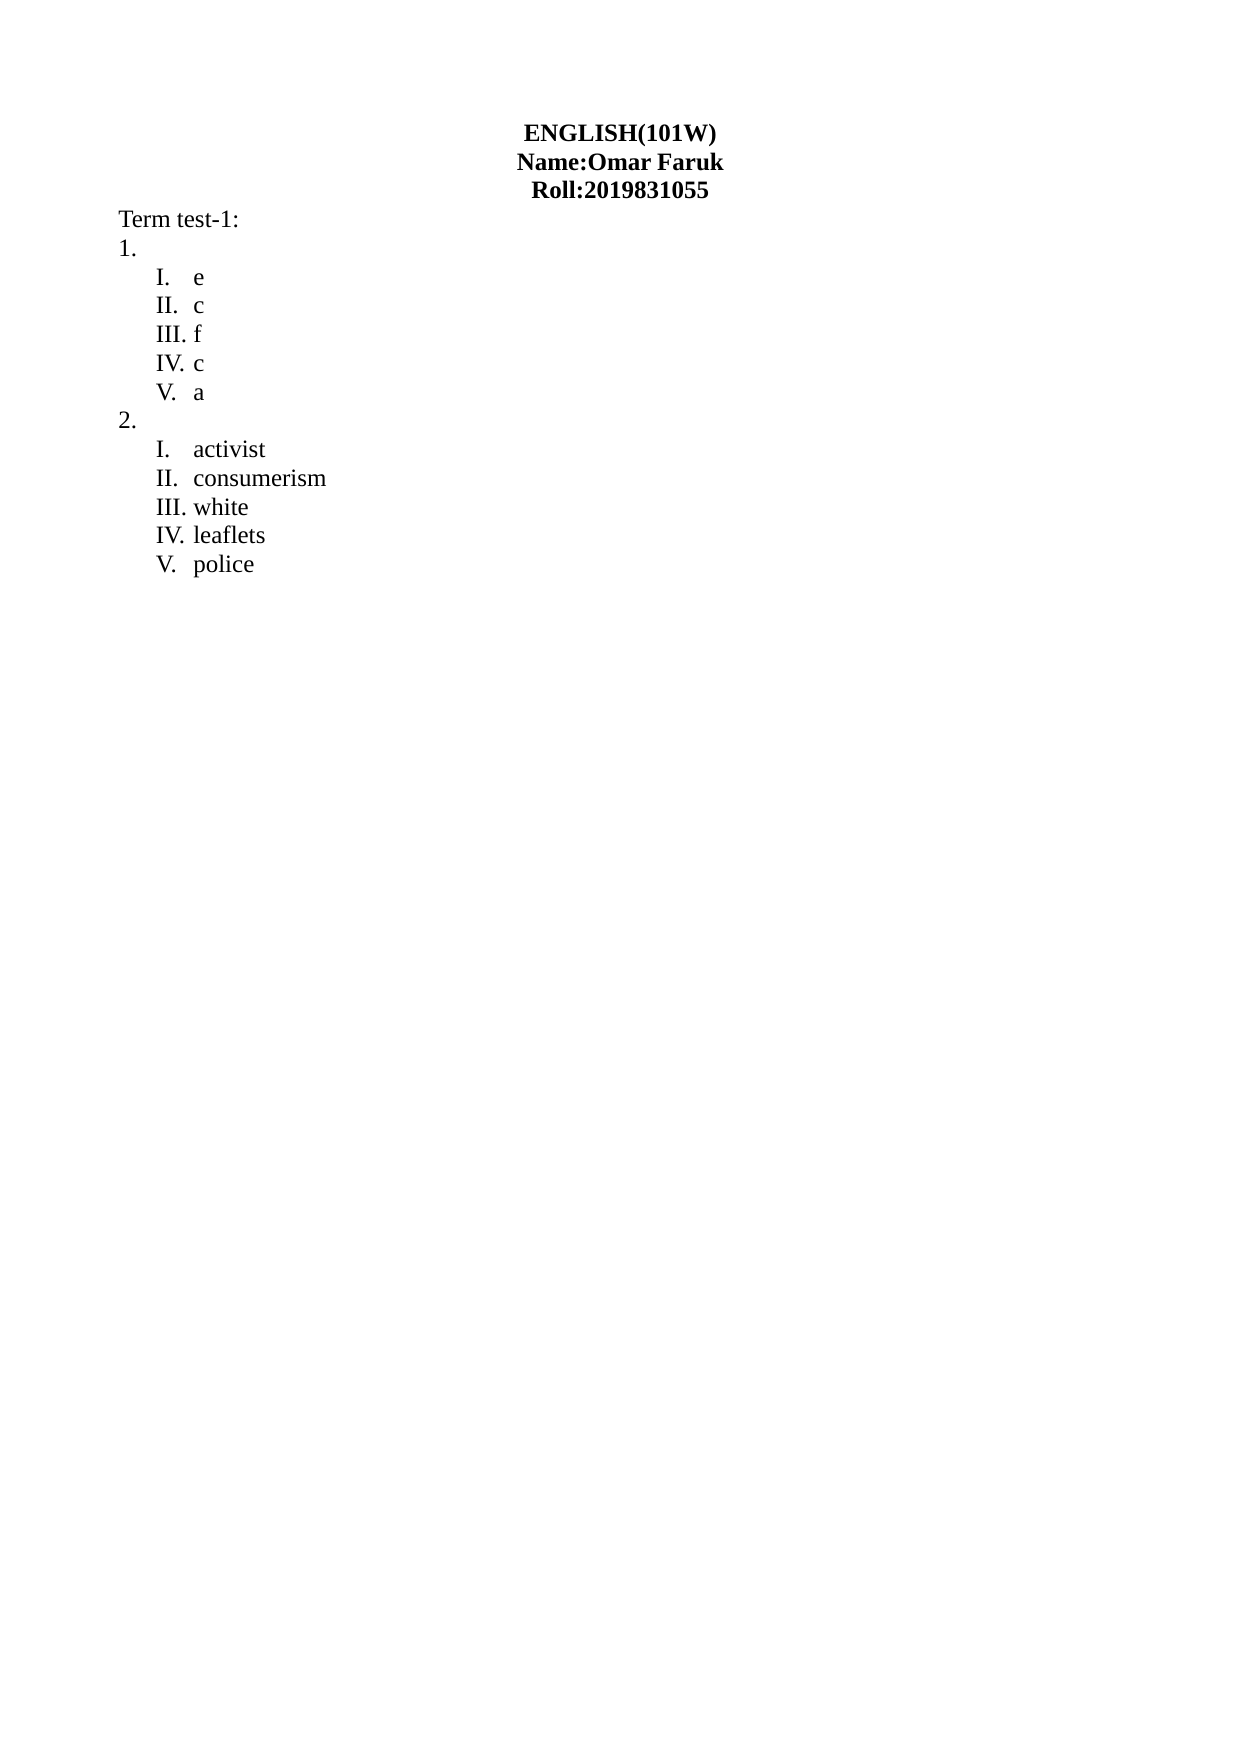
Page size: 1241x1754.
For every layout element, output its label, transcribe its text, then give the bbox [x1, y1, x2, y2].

list leaflets [156, 521, 1122, 549]
list consumerism [156, 463, 1122, 492]
list c [156, 348, 1122, 377]
list activist [156, 434, 1122, 463]
list c [156, 291, 1122, 319]
list f [156, 319, 1122, 348]
list a [156, 377, 1122, 406]
list white [156, 492, 1122, 521]
list e [156, 262, 1122, 291]
text 2. [118, 406, 1122, 434]
text 1. [118, 233, 1122, 262]
text Roll:2019831055 [118, 176, 1122, 204]
text Name:Omar Faruk [118, 147, 1122, 176]
list police [156, 549, 1122, 578]
text ENGLISH(101W) [118, 118, 1122, 147]
text Term test-1: [118, 204, 1122, 233]
